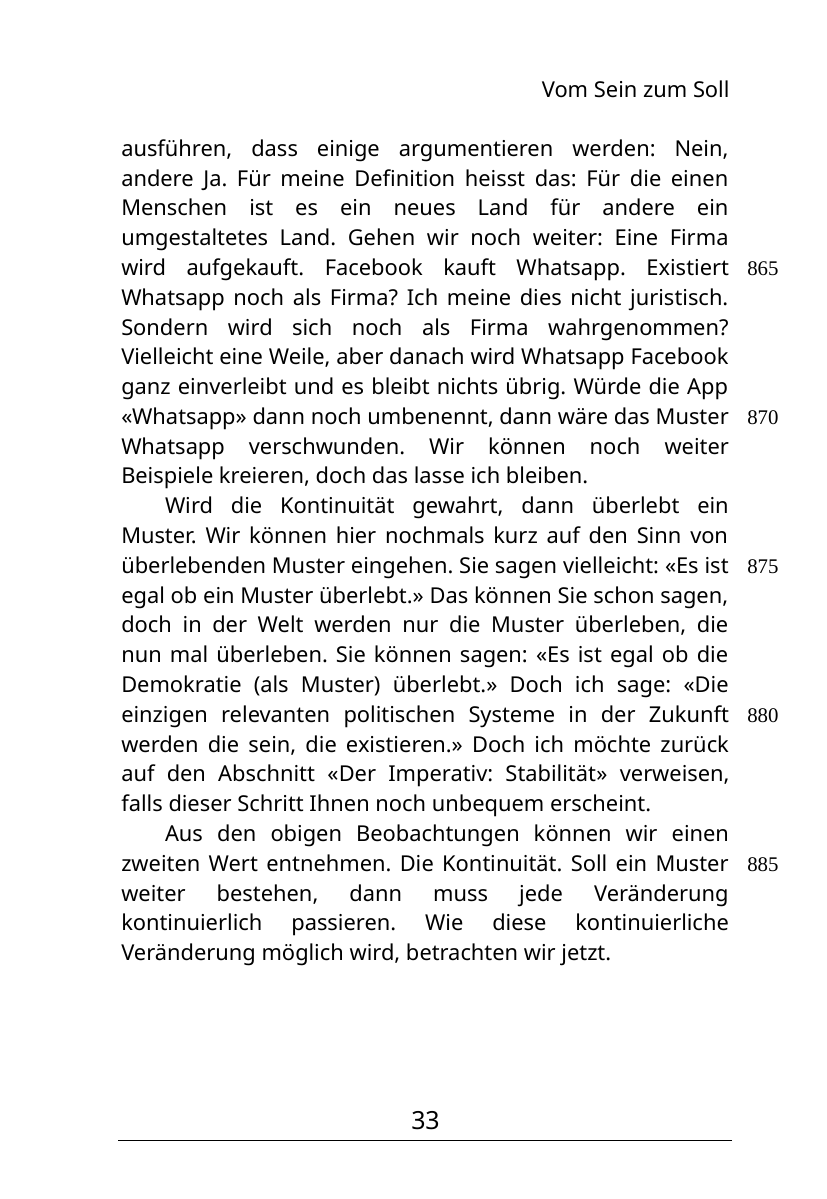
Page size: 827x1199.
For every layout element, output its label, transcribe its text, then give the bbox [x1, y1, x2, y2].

text ausführen, dass einige argumentieren werden: Nein, andere Ja. Für meine Definition heisst das: Für die einen Menschen ist es ein neues Land für andere ein umgestaltetes Land. Gehen wir noch weiter: Eine Firma wird aufgekauft. Facebook kauft Whatsapp. Existiert Whatsapp noch als Firma? Ich meine dies nicht juristisch. Sondern wird sich noch als Firma wahrgenommen? Vielleicht eine Weile, aber danach wird Whatsapp Facebook ganz einverleibt und es bleibt nichts übrig. Würde die App «Whatsapp» dann noch umbenennt, dann wäre das Muster Whatsapp verschwunden. Wir können noch weiter Beispiele kreieren, doch das lasse ich bleiben. [121, 133, 729, 490]
text Wird die Kontinuität gewahrt, dann überlebt ein Muster. Wir können hier nochmals kurz auf den Sinn von überlebenden Muster eingehen. Sie sagen vielleicht: «Es ist egal ob ein Muster überlebt.» Das können Sie schon sagen, doch in der Welt werden nur die Muster überleben, die nun mal überleben. Sie können sagen: «Es ist egal ob die Demokratie (als Muster) überlebt.» Doch ich sage: «Die einzigen relevanten politischen Systeme in der Zukunft werden die sein, die existieren.» Doch ich möchte zurück auf den Abschnitt «Der Imperativ: Stabilität» verweisen, falls dieser Schritt Ihnen noch unbequem erscheint. [121, 490, 729, 818]
text Aus den obigen Beobachtungen können wir einen zweiten Wert entnehmen. Die Kontinuität. Soll ein Muster weiter bestehen, dann muss jede Veränderung kontinuierlich passieren. Wie diese kontinuierliche Veränderung möglich wird, betrachten wir jetzt. [121, 818, 729, 967]
